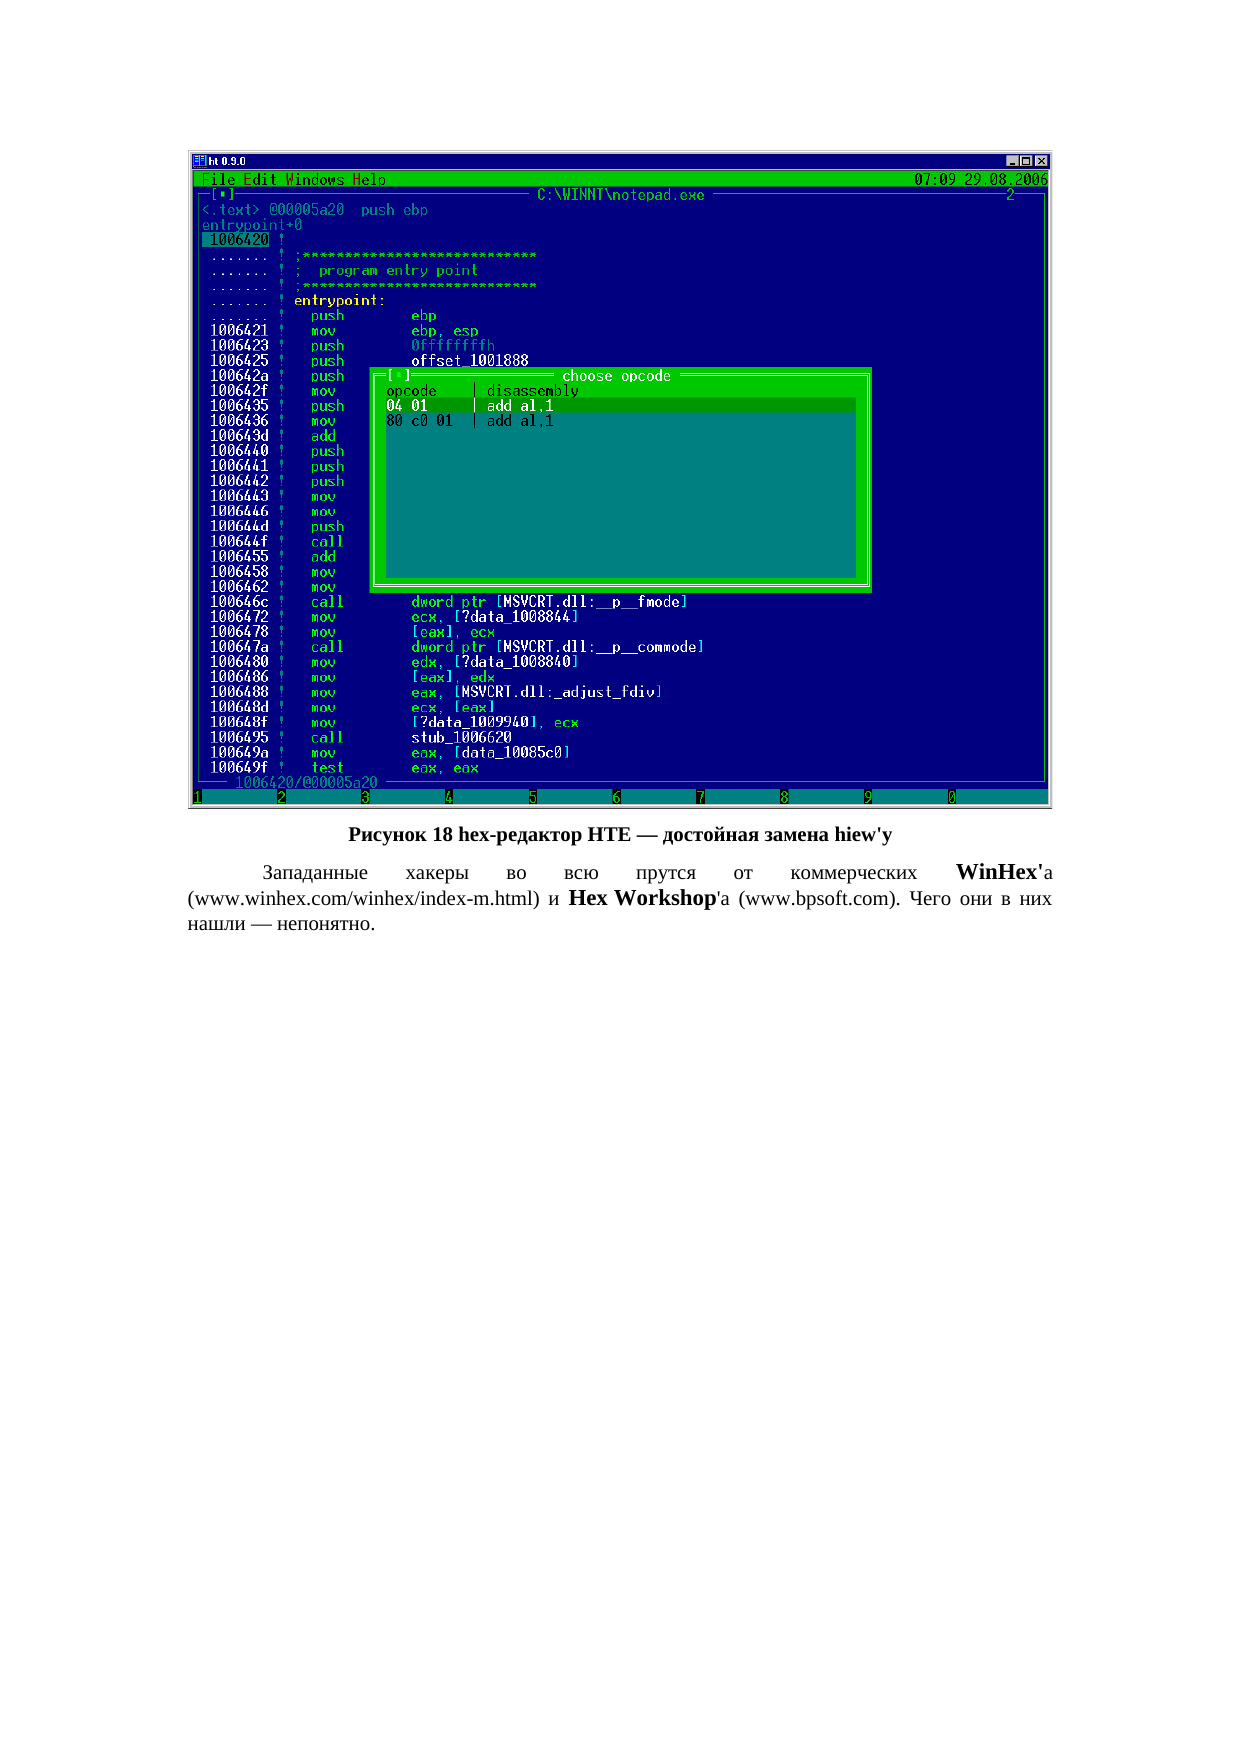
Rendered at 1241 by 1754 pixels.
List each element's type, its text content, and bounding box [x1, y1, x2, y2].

text Рисунок 18 hex-редактор HTE — достойная замена hiew'у [187, 821, 1053, 846]
text Западанные хакеры во всю прутся от коммерческих WinHex'а (www.winhex.com/winhex/index-m.html) и Hex Workshop'а (www.bpsoft.com). Чего они в них нашли — непонятно. [187, 858, 1053, 935]
picture [188, 150, 1053, 809]
